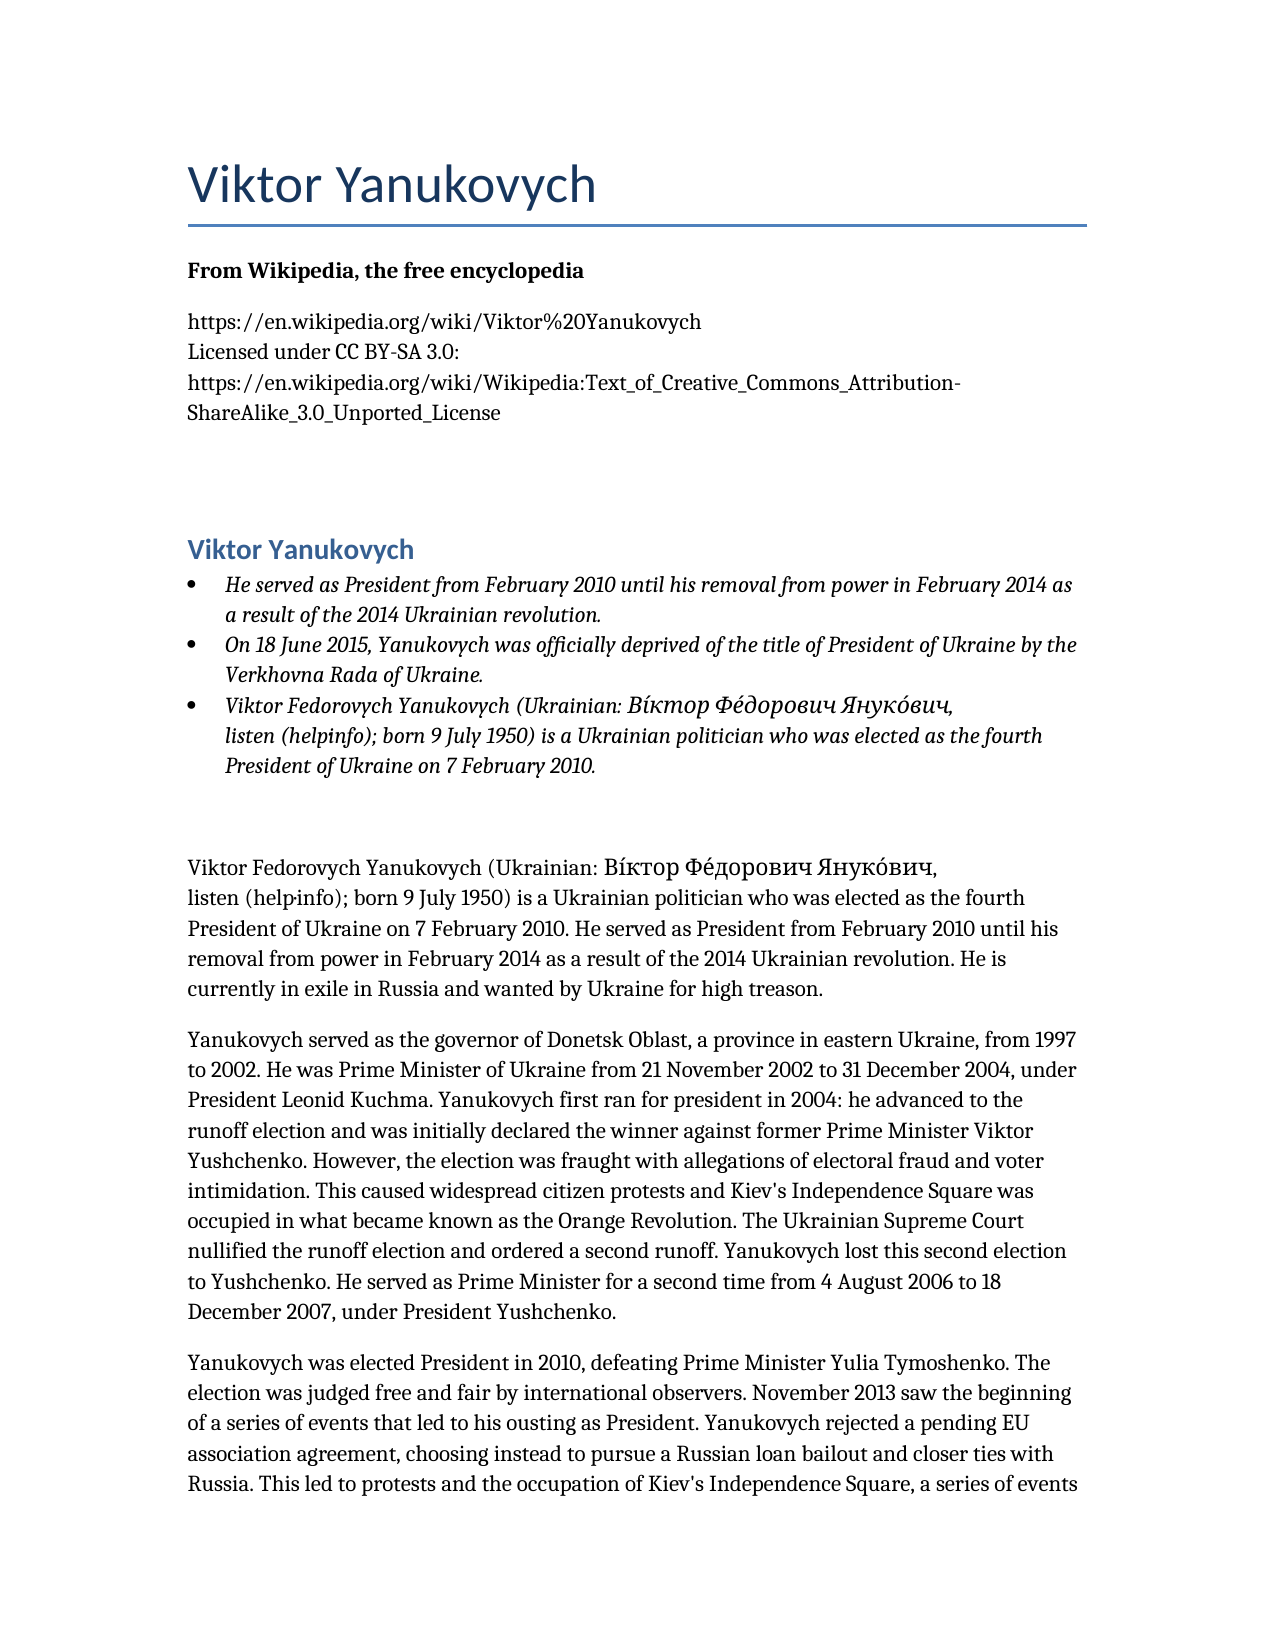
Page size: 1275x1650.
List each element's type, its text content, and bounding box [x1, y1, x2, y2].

text https://en.wikipedia.org/wiki/Viktor%20Yanukovych Licensed under CC BY-SA 3.0: https://en.wikipedia.org/wiki/Wikipedia:Text_of_Creative_Commons_Attribution-ShareAlike_3.0_Unported_License [187, 309, 1087, 426]
list Viktor Fedorovych Yanukovych (Ukrainian: Ві́ктор Фе́дорович Януко́вич, listen (help·info); born 9 July 1950) is a Ukrainian politician who was elected as the fourth President of Ukraine on 7 February 2010. [187, 692, 1087, 779]
list He served as President from February 2010 until his removal from power in February 2014 as a result of the 2014 Ukrainian revolution. [187, 572, 1087, 628]
text Viktor Fedorovych Yanukovych (Ukrainian: Ві́ктор Фе́дорович Януко́вич, listen (help·info); born 9 July 1950) is a Ukrainian politician who was elected as the fourth President of Ukraine on 7 February 2010. He served as President from February 2010 until his removal from power in February 2014 as a result of the 2014 Ukrainian revolution. He is currently in exile in Russia and wanted by Ukraine for high treason. [187, 855, 1087, 1002]
text Yanukovych served as the governor of Donetsk Oblast, a province in eastern Ukraine, from 1997 to 2002. He was Prime Minister of Ukraine from 21 November 2002 to 31 December 2004, under President Leonid Kuchma. Yanukovych first ran for president in 2004: he advanced to the runoff election and was initially declared the winner against former Prime Minister Viktor Yushchenko. However, the election was fraught with allegations of electoral fraud and voter intimidation. This caused widespread citizen protests and Kiev's Independence Square was occupied in what became known as the Orange Revolution. The Ukrainian Supreme Court nullified the runoff election and ordered a second runoff. Yanukovych lost this second election to Yushchenko. He served as Prime Minister for a second time from 4 August 2006 to 18 December 2007, under President Yushchenko. [187, 1027, 1087, 1325]
subtitle Viktor Yanukovych [187, 531, 1087, 566]
list On 18 June 2015, Yanukovych was officially deprived of the title of President of Ukraine by the Verkhovna Rada of Ukraine. [187, 632, 1087, 689]
title Viktor Yanukovych [187, 150, 1087, 227]
text From Wikipedia, the free encyclopedia [187, 258, 1087, 284]
text Yanukovych was elected President in 2010, defeating Prime Minister Yulia Tymoshenko. The election was judged free and fair by international observers. November 2013 saw the beginning of a series of events that led to his ousting as President. Yanukovych rejected a pending EU association agreement, choosing instead to pursue a Russian loan bailout and closer ties with Russia. This led to protests and the occupation of Kiev's Independence Square, a series of events [187, 1350, 1087, 1497]
